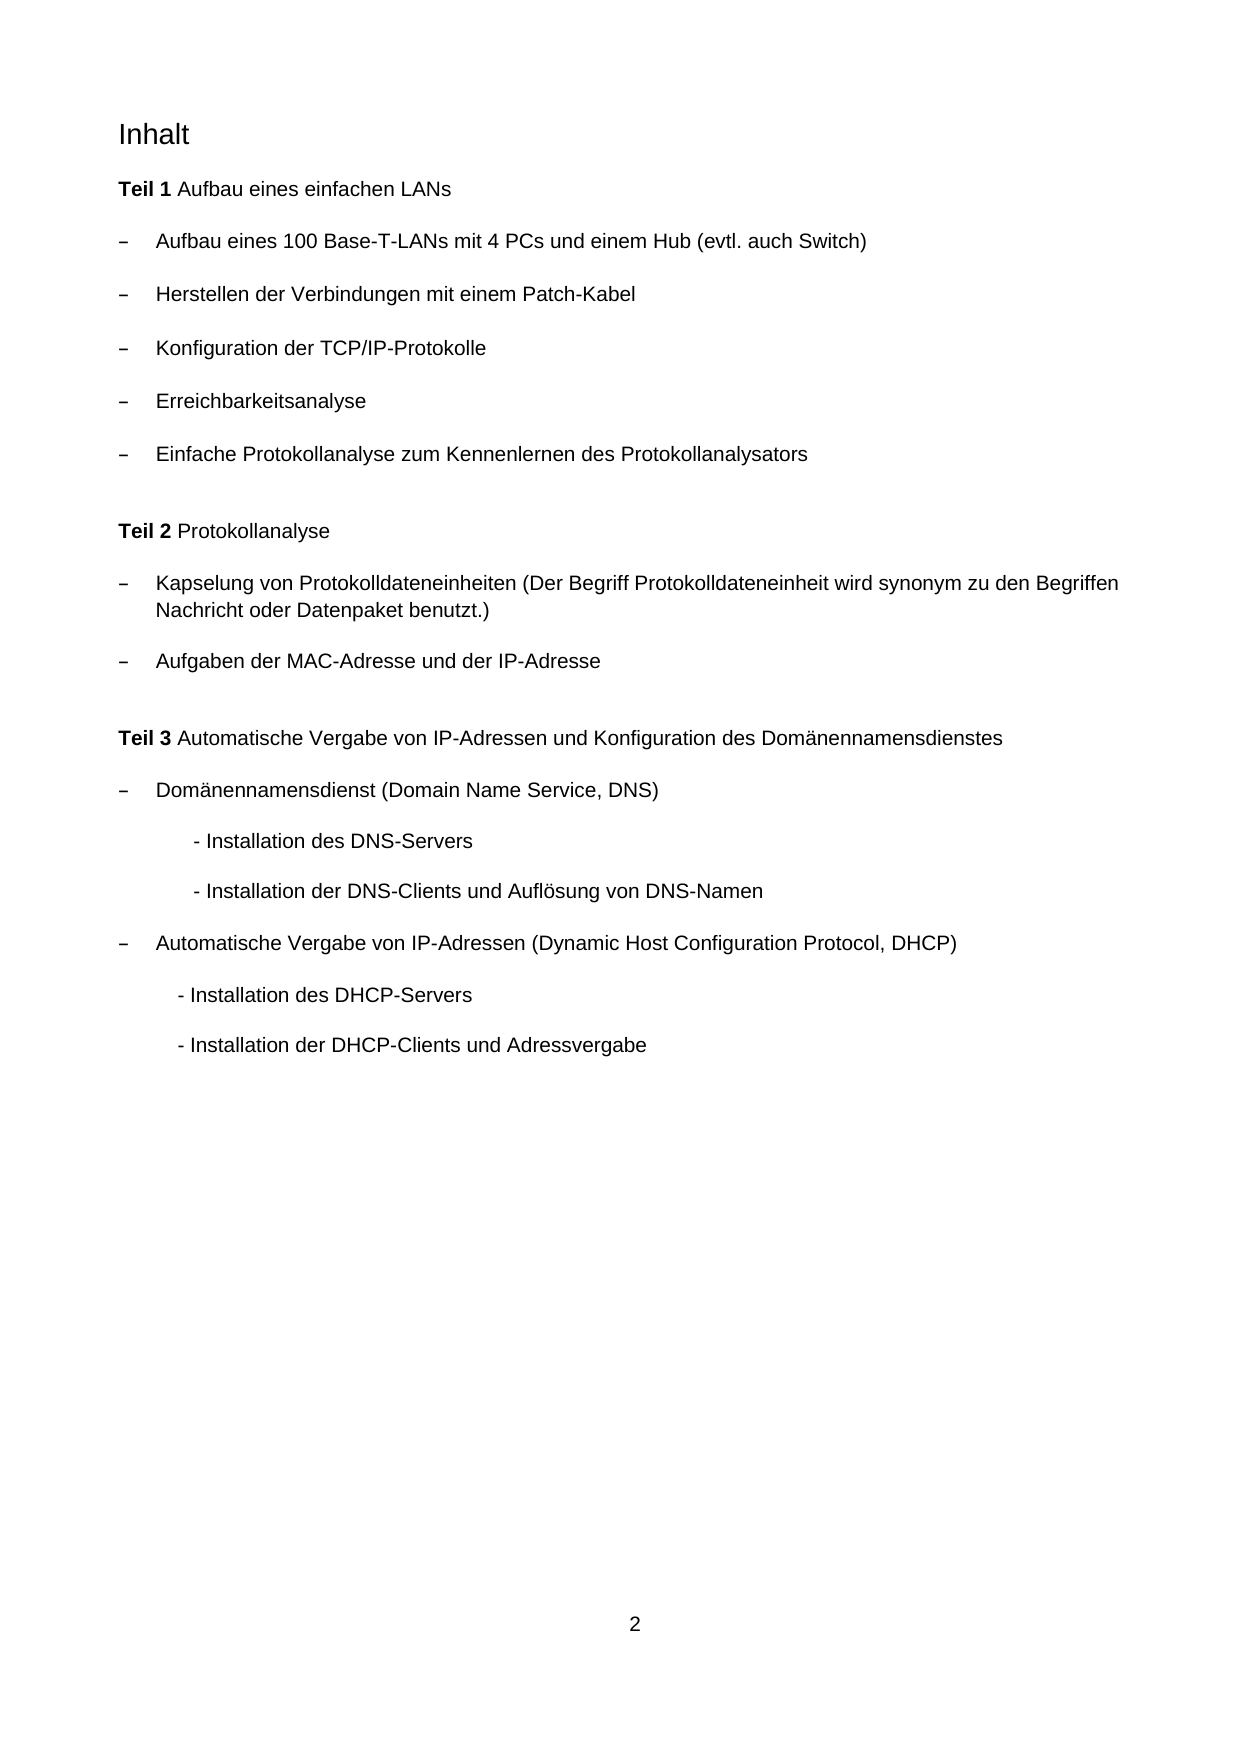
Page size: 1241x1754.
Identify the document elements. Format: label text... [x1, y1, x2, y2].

list Aufbau eines 100 Base-T-LANs mit 4 PCs und einem Hub (evtl. auch Switch) [118, 226, 1152, 254]
text Teil 2 Protokollanalyse [118, 518, 1152, 543]
subtitle Inhalt [118, 118, 1152, 151]
text - Installation des DHCP-Servers [177, 982, 1152, 1007]
list Domänennamensdienst (Domain Name Service, DNS) [118, 775, 1152, 803]
text - Installation der DHCP-Clients und Adressvergabe [177, 1032, 1152, 1057]
list Erreichbarkeitsanalyse [118, 386, 1152, 414]
text Teil 1 Aufbau eines einfachen LANs [118, 176, 1152, 201]
list Einfache Protokollanalyse zum Kennenlernen des Protokollanalysators [118, 439, 1152, 468]
list Konfiguration der TCP/IP-Protokolle [118, 333, 1152, 361]
list Automatische Vergabe von IP-Adressen (Dynamic Host Configuration Protocol, DHCP) [118, 928, 1152, 957]
list Kapselung von Protokolldateneinheiten (Der Begriff Protokolldateneinheit wird synonym zu den Begriffen Nachricht oder Datenpaket benutzt.) [118, 568, 1152, 621]
text Teil 3 Automatische Vergabe von IP-Adressen und Konfiguration des Domänennamensdienstes [118, 725, 1152, 750]
text - Installation der DNS-Clients und Auflösung von DNS-Namen [193, 878, 1152, 903]
text - Installation des DNS-Servers [193, 828, 1152, 853]
list Herstellen der Verbindungen mit einem Patch-Kabel [118, 279, 1152, 308]
list Aufgaben der MAC-Adresse und der IP-Adresse [118, 646, 1152, 675]
